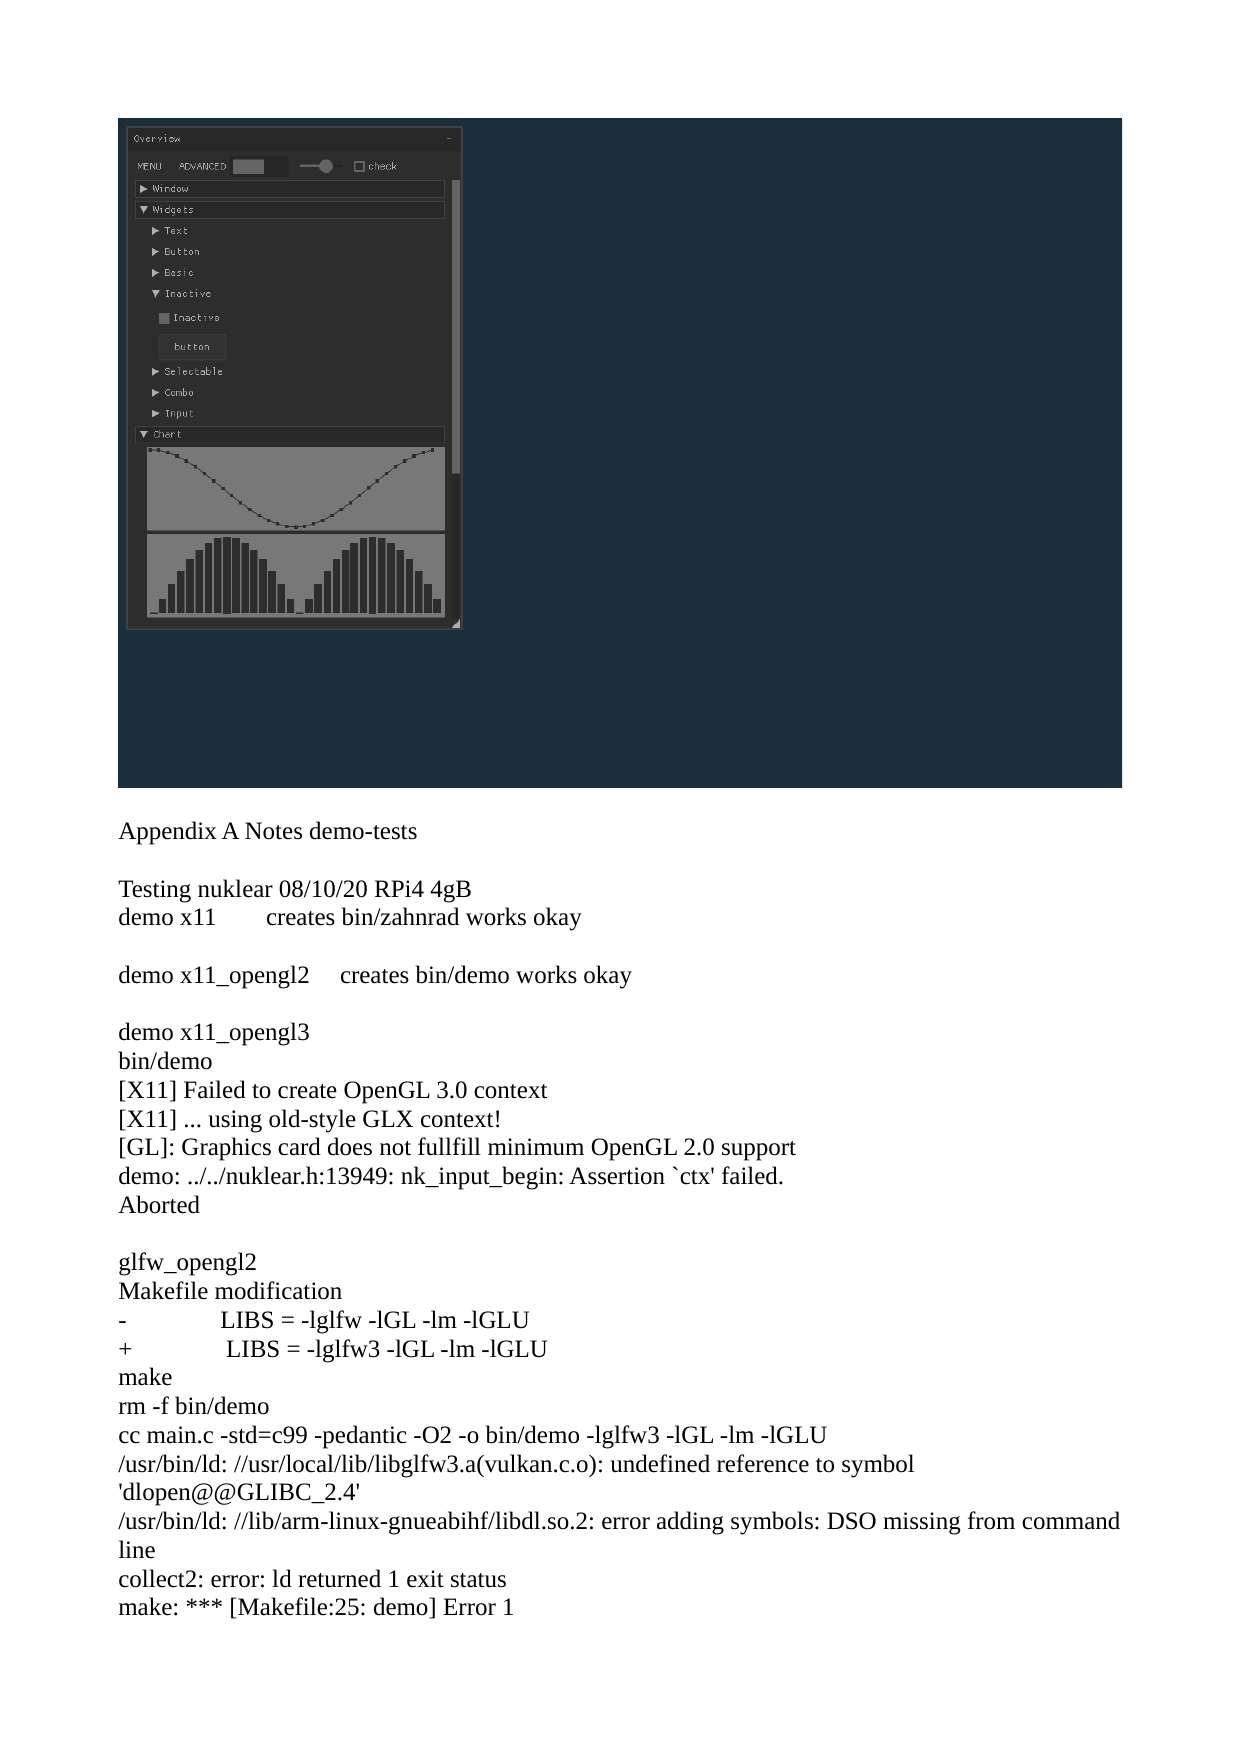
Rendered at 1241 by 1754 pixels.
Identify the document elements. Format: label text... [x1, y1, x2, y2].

picture [118, 118, 1123, 788]
text bin/demo [118, 1046, 1122, 1075]
text cc main.c -std=c99 -pedantic -O2 -o bin/demo -lglfw3 -lGL -lm -lGLU [118, 1420, 1122, 1449]
text Makefile modification [118, 1276, 1122, 1305]
text [X11] Failed to create OpenGL 3.0 context [118, 1075, 1122, 1104]
text demo x11_opengl3 [118, 1017, 1122, 1046]
text /usr/bin/ld: //lib/arm-linux-gnueabihf/libdl.so.2: error adding symbols: DSO missing from command line [118, 1506, 1122, 1564]
text demo x11_opengl2 creates bin/demo works okay [118, 960, 1122, 989]
text - LIBS = -lglfw -lGL -lm -lGLU [118, 1305, 1122, 1334]
text Aborted [118, 1190, 1122, 1219]
text [GL]: Graphics card does not fullfill minimum OpenGL 2.0 support [118, 1132, 1122, 1161]
text demo: ../../nuklear.h:13949: nk_input_begin: Assertion `ctx' failed. [118, 1161, 1122, 1190]
text Testing nuklear 08/10/20 RPi4 4gB [118, 874, 1122, 902]
text collect2: error: ld returned 1 exit status [118, 1564, 1122, 1592]
text make: *** [Makefile:25: demo] Error 1 [118, 1592, 1122, 1621]
text [X11] ... using old-style GLX context! [118, 1104, 1122, 1132]
text glfw_opengl2 [118, 1247, 1122, 1276]
text + LIBS = -lglfw3 -lGL -lm -lGLU [118, 1334, 1122, 1362]
text demo x11 creates bin/zahnrad works okay [118, 902, 1122, 931]
text rm -f bin/demo [118, 1391, 1122, 1420]
text Appendix A Notes demo-tests [118, 816, 1122, 845]
text /usr/bin/ld: //usr/local/lib/libglfw3.a(vulkan.c.o): undefined reference to symbol 'dlopen@@GLIBC_2.4' [118, 1449, 1122, 1506]
text make [118, 1362, 1122, 1391]
